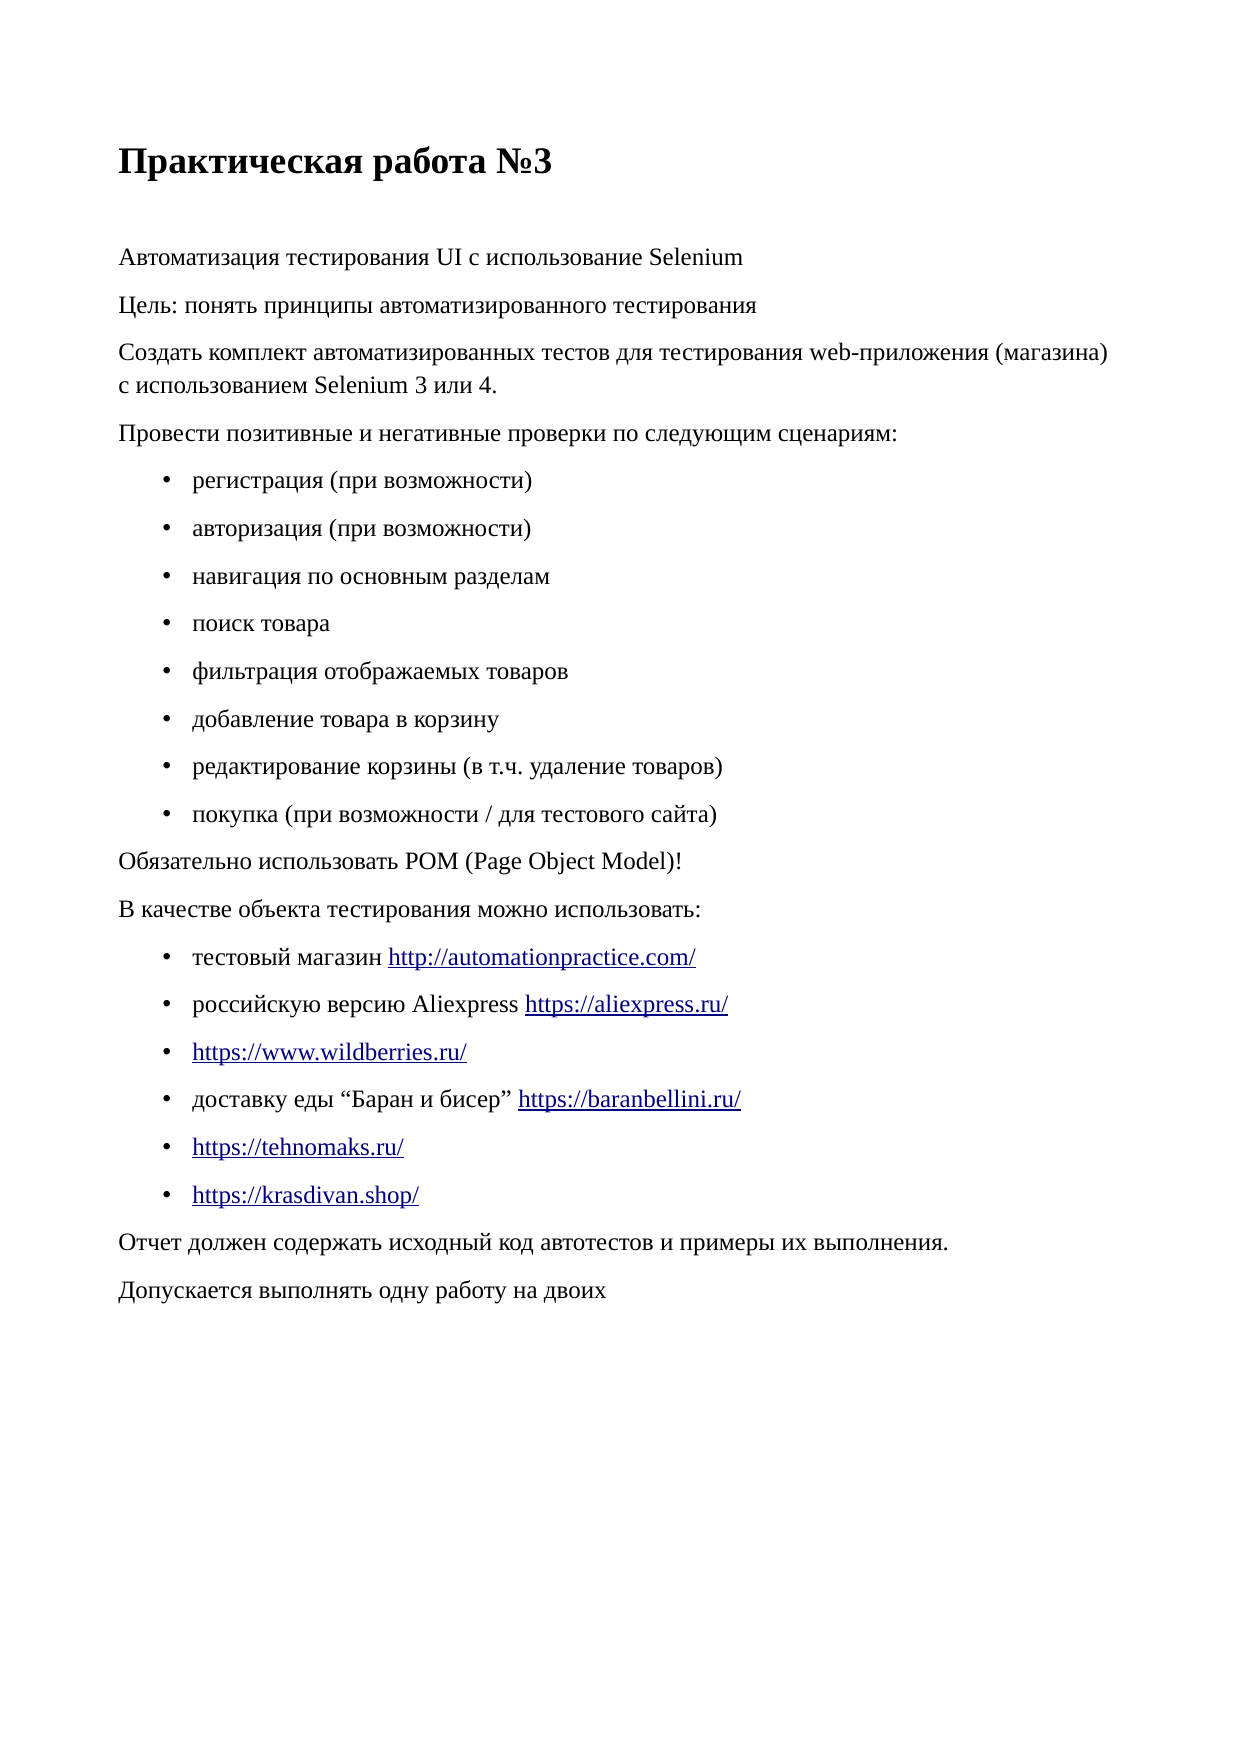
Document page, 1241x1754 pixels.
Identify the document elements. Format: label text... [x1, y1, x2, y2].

list добавление товара в корзину [162, 704, 1122, 732]
list доставку еды “Баран и бисер” https://baranbellini.ru/ [162, 1084, 1122, 1113]
list https://tehnomaks.ru/ [162, 1132, 1122, 1161]
subtitle Практическая работа №3 [118, 139, 1122, 182]
list авторизация (при возможности) [162, 513, 1122, 542]
list тестовый магазин http://automationpractice.com/ [162, 942, 1122, 970]
text Допускается выполнять одну работу на двоих [118, 1275, 1122, 1304]
list регистрация (при возможности) [162, 466, 1122, 494]
list https://www.wildberries.ru/ [162, 1037, 1122, 1066]
list навигация по основным разделам [162, 561, 1122, 589]
text Автоматизация тестирования UI с использование Selenium [118, 242, 1122, 271]
list https://krasdivan.shop/ [162, 1180, 1122, 1208]
list поиск товара [162, 608, 1122, 637]
text Провести позитивные и негативные проверки по следующим сценариям: [118, 418, 1122, 447]
text Обязательно использовать POM (Page Object Model)! [118, 846, 1122, 875]
list редактирование корзины (в т.ч. удаление товаров) [162, 751, 1122, 780]
list покупка (при возможности / для тестового сайта) [162, 799, 1122, 828]
text Отчет должен содержать исходный код автотестов и примеры их выполнения. [118, 1227, 1122, 1256]
text В качестве объекта тестирования можно использовать: [118, 894, 1122, 923]
list фильтрация отображаемых товаров [162, 656, 1122, 685]
text Цель: понять принципы автоматизированного тестирования [118, 290, 1122, 318]
list российскую версию Aliexpress https://aliexpress.ru/ [162, 989, 1122, 1018]
text Создать комплект автоматизированных тестов для тестирования web-приложения (магазина) с использованием Selenium 3 или 4. [118, 337, 1122, 399]
